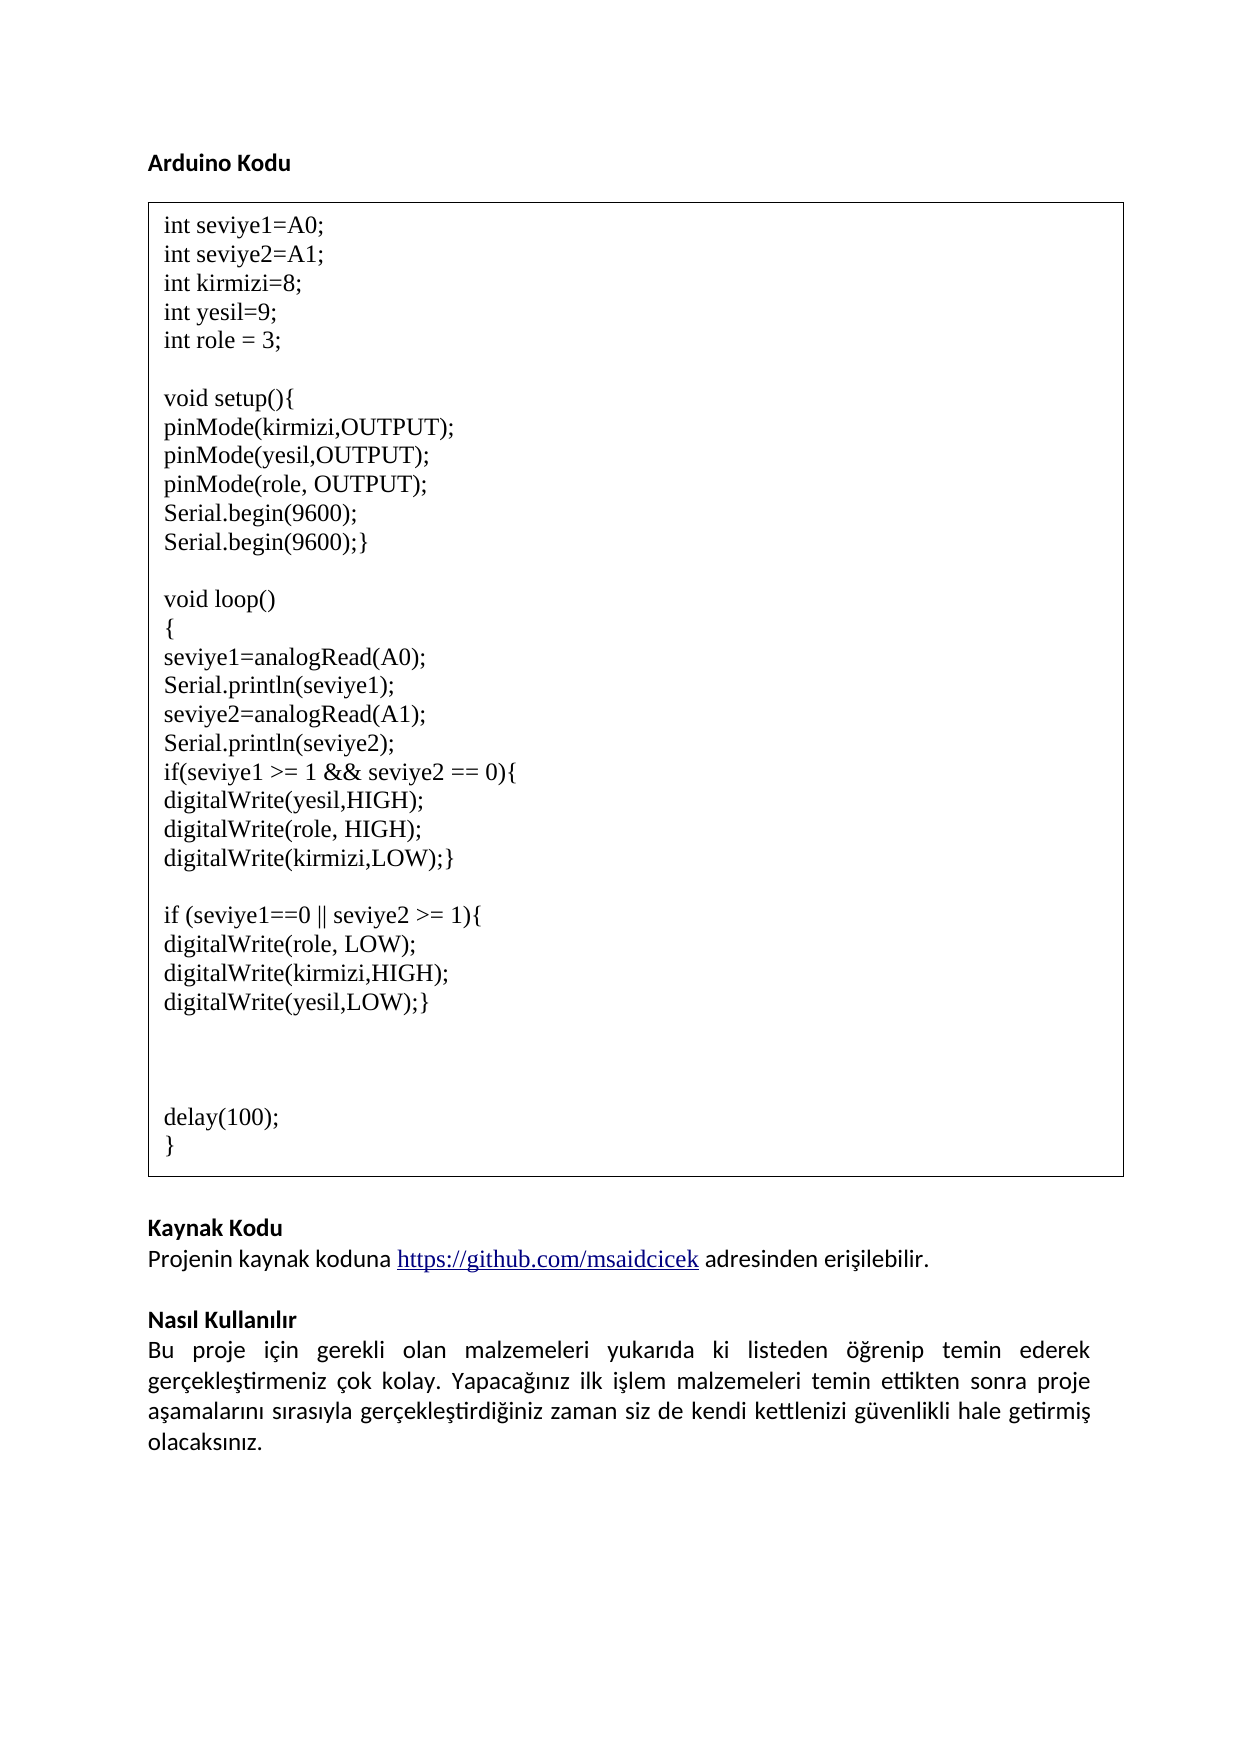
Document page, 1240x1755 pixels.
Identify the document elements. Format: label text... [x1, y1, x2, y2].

text Serial.println(seviye1); [164, 671, 1108, 699]
text pinMode(kirmizi,OUTPUT); [164, 412, 1108, 441]
text digitalWrite(yesil,HIGH); [164, 786, 1108, 814]
text Kaynak Kodu [148, 1212, 1092, 1243]
text digitalWrite(yesil,LOW);} [164, 987, 1108, 1016]
text Serial.println(seviye2); [164, 728, 1108, 757]
text Arduino Kodu [148, 148, 1092, 178]
text digitalWrite(role, HIGH); [164, 814, 1108, 843]
text seviye2=analogRead(A1); [164, 699, 1108, 728]
text { [164, 613, 1108, 642]
text Nasıl Kullanılır [148, 1304, 1092, 1334]
text int role = 3; [164, 326, 1108, 354]
text Projenin kaynak koduna https://github.com/msaidcicek adresinden erişilebilir. [148, 1243, 1092, 1273]
text seviye1=analogRead(A0); [164, 642, 1108, 671]
text pinMode(role, OUTPUT); [164, 469, 1108, 498]
text if(seviye1 >= 1 && seviye2 == 0){ [164, 757, 1108, 786]
text void loop() [164, 584, 1108, 613]
text } [164, 1131, 1108, 1159]
text Bu proje için gerekli olan malzemeleri yukarıda ki listeden öğrenip temin ederek gerçekleştirmeniz çok kolay. Yapacağınız ilk işlem malzemeleri temin ettikten sonra proje aşamalarını sırasıyla gerçekleştirdiğiniz zaman siz de kendi kettlenizi güvenlikli hale getirmiş olacaksınız. [148, 1334, 1092, 1456]
text Serial.begin(9600); [164, 498, 1108, 527]
text int yesil=9; [164, 297, 1108, 326]
text Serial.begin(9600);} [164, 527, 1108, 556]
text int kirmizi=8; [164, 268, 1108, 297]
text pinMode(yesil,OUTPUT); [164, 441, 1108, 469]
text int seviye2=A1; [164, 239, 1108, 268]
text digitalWrite(kirmizi,LOW);} [164, 843, 1108, 872]
text if (seviye1==0 || seviye2 >= 1){ [164, 901, 1108, 929]
text delay(100); [164, 1102, 1108, 1131]
text digitalWrite(kirmizi,HIGH); [164, 958, 1108, 987]
text int seviye1=A0; [164, 211, 1108, 239]
text void setup(){ [164, 383, 1108, 412]
text digitalWrite(role, LOW); [164, 929, 1108, 958]
